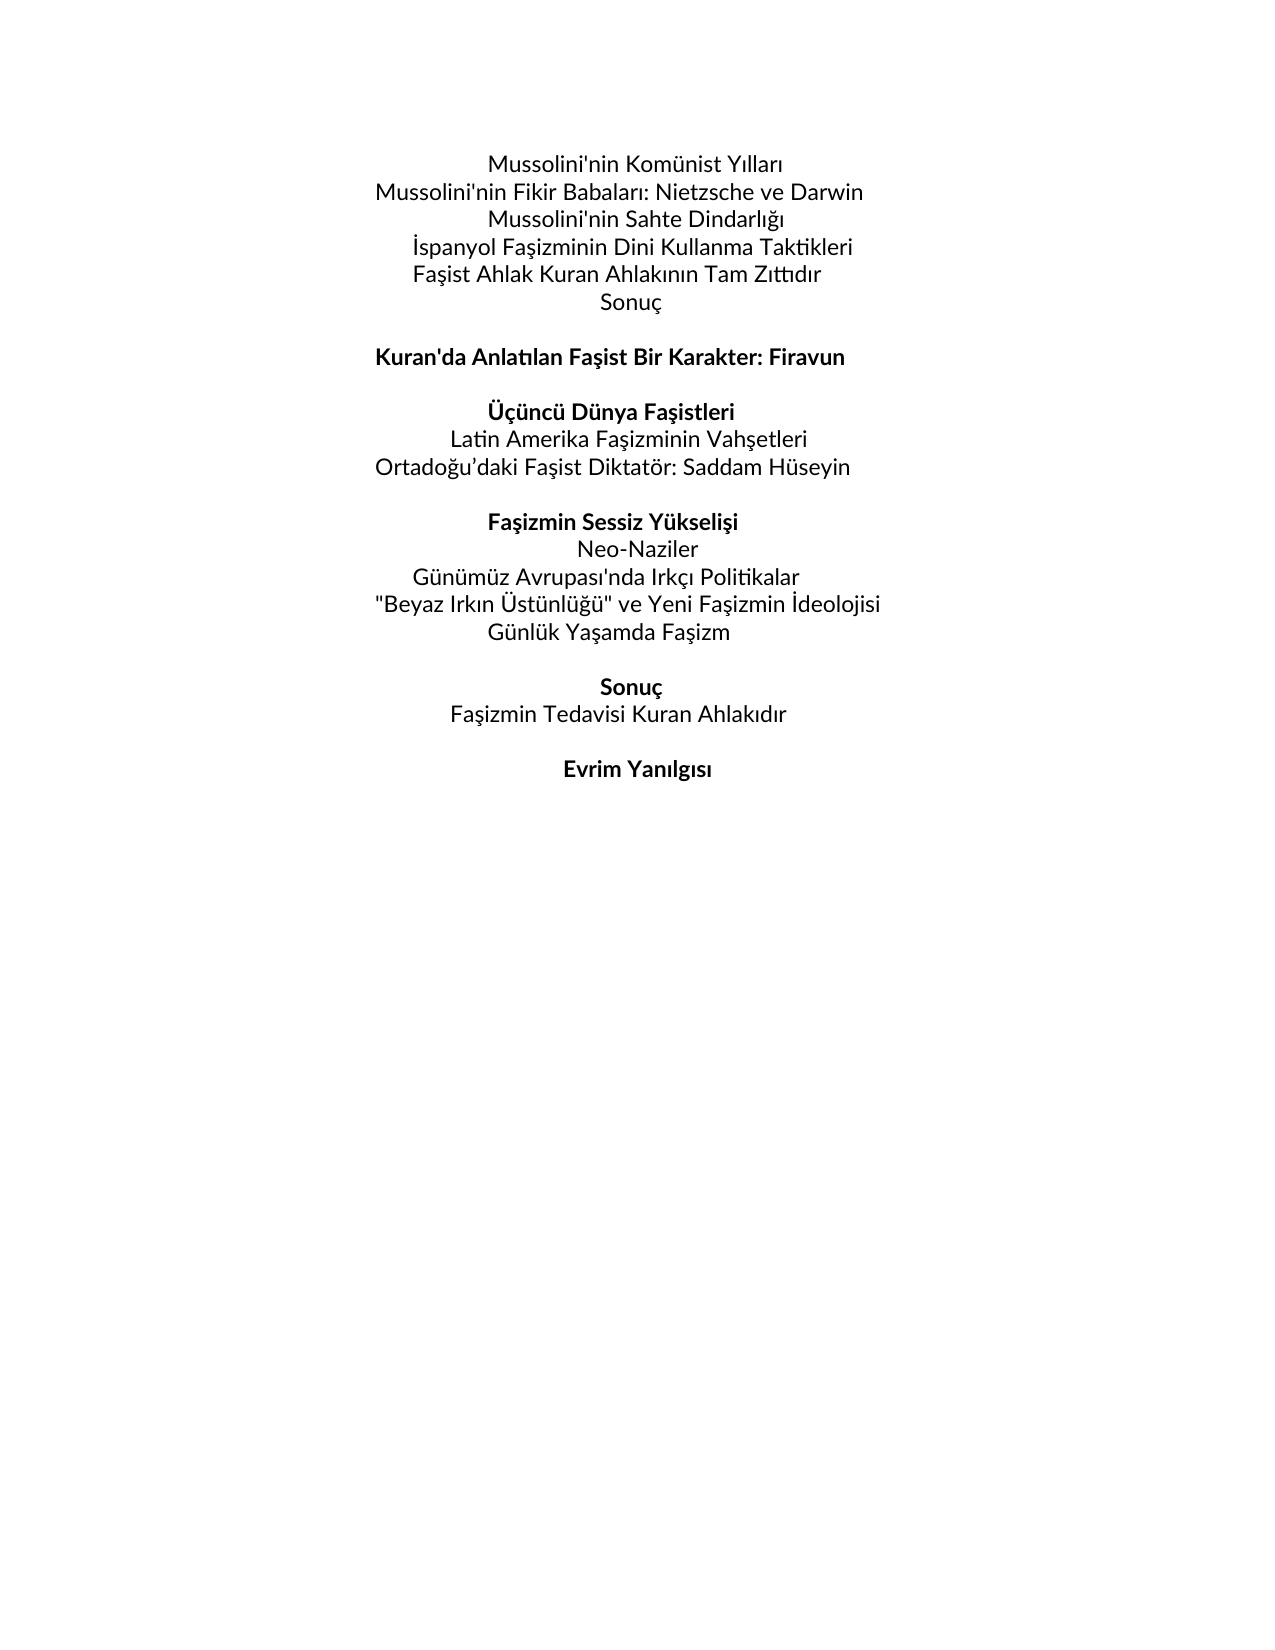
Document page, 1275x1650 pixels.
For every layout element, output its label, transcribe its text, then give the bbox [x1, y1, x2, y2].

text Mussolini'nin Komünist Yılları [187, 150, 1087, 177]
text Üçüncü Dünya Faşistleri [187, 397, 1087, 425]
text "Beyaz Irkın Üstünlüğü" ve Yeni Faşizmin İdeolojisi [187, 590, 1087, 617]
text İspanyol Faşizminin Dini Kullanma Taktikleri [187, 232, 1087, 260]
text Sonuç [187, 287, 1087, 315]
text Mussolini'nin Fikir Babaları: Nietzsche ve Darwin [187, 177, 1087, 205]
text Mussolini'nin Sahte Dindarlığı [187, 205, 1087, 232]
text Latin Amerika Faşizminin Vahşetleri [187, 425, 1087, 452]
text Faşizmin Sessiz Yükselişi [187, 507, 1087, 535]
text Sonuç [187, 672, 1087, 700]
text Evrim Yanılgısı [187, 755, 1087, 782]
text Faşist Ahlak Kuran Ahlakının Tam Zıttıdır [187, 260, 1087, 287]
text Kuran'da Anlatılan Faşist Bir Karakter: Firavun [187, 342, 1087, 370]
text Günlük Yaşamda Faşizm [187, 617, 1087, 645]
text Faşizmin Tedavisi Kuran Ahlakıdır [187, 700, 1087, 727]
text Neo-Naziler [187, 535, 1087, 562]
text Günümüz Avrupası'nda Irkçı Politikalar [187, 562, 1087, 590]
text Ortadoğu’daki Faşist Diktatör: Saddam Hüseyin [187, 452, 1087, 480]
